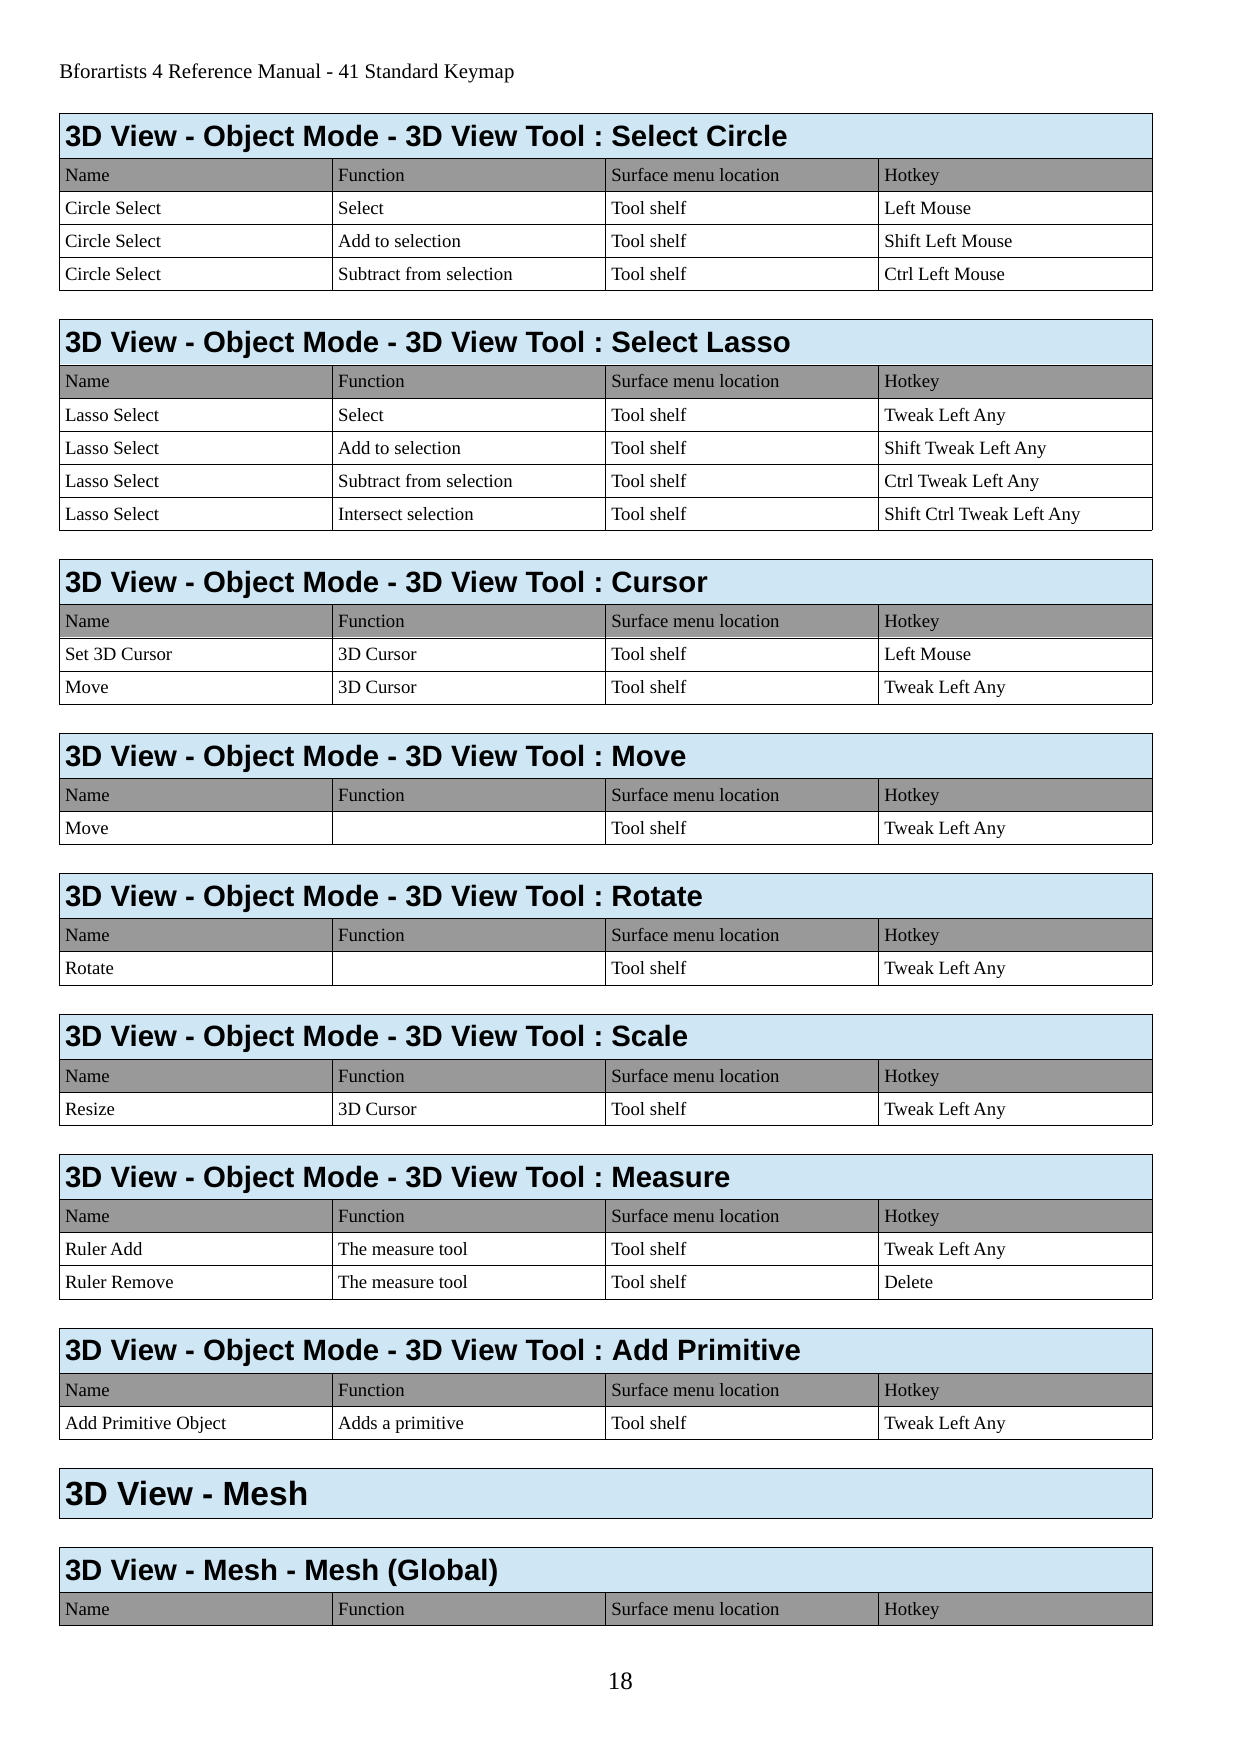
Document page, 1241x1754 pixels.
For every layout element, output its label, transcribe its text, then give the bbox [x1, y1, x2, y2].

table_cell Set 3D Cursor [60, 639, 332, 671]
table_cell Hotkey [879, 1200, 1152, 1232]
table_cell Surface menu location [606, 605, 878, 637]
table_cell Tool shelf [606, 1407, 878, 1439]
table_cell Left Mouse [879, 639, 1152, 671]
table_cell 3D Cursor [333, 672, 605, 704]
table_header 3D View - Object Mode - 3D View Tool : Measure [60, 1155, 1152, 1199]
table_cell Tool shelf [606, 258, 878, 290]
table_cell Select [333, 399, 605, 431]
table_header 3D View - Mesh [60, 1469, 1152, 1518]
table_cell Surface menu location [606, 1593, 878, 1625]
table_cell Name [60, 779, 332, 811]
table_cell Add to selection [333, 225, 605, 257]
table_header 3D View - Object Mode - 3D View Tool : Add Primitive [60, 1329, 1152, 1373]
table_cell 3D Cursor [333, 1093, 605, 1125]
table_cell Tool shelf [606, 399, 878, 431]
table_cell Function [333, 1060, 605, 1092]
table_cell Hotkey [879, 1593, 1152, 1625]
table_cell Tweak Left Any [879, 672, 1152, 704]
table_cell Adds a primitive [333, 1407, 605, 1439]
table_cell Hotkey [879, 1060, 1152, 1092]
table_header 3D View - Object Mode - 3D View Tool : Select Lasso [60, 320, 1152, 364]
table_cell Surface menu location [606, 779, 878, 811]
table_header 3D View - Object Mode - 3D View Tool : Select Circle [60, 114, 1152, 158]
table_cell Tweak Left Any [879, 1093, 1152, 1125]
table_cell Function [333, 1593, 605, 1625]
table_cell Name [60, 1060, 332, 1092]
table_cell Lasso Select [60, 465, 332, 497]
table_cell Tool shelf [606, 432, 878, 464]
table_cell Name [60, 1593, 332, 1625]
table_header 3D View - Object Mode - 3D View Tool : Scale [60, 1015, 1152, 1059]
table_cell The measure tool [333, 1266, 605, 1298]
table_cell [333, 812, 605, 844]
table_cell Tool shelf [606, 639, 878, 671]
table_cell Lasso Select [60, 399, 332, 431]
table_cell Hotkey [879, 159, 1152, 191]
table_cell Function [333, 1374, 605, 1406]
table_cell Tool shelf [606, 812, 878, 844]
table_cell Ruler Add [60, 1233, 332, 1265]
table_cell Subtract from selection [333, 258, 605, 290]
table_cell Tool shelf [606, 672, 878, 704]
table_cell Circle Select [60, 258, 332, 290]
table_cell Shift Tweak Left Any [879, 432, 1152, 464]
table_cell Name [60, 1200, 332, 1232]
table_cell Circle Select [60, 192, 332, 224]
table_cell Name [60, 605, 332, 637]
table_cell Add to selection [333, 432, 605, 464]
table_cell Delete [879, 1266, 1152, 1298]
table_cell Tweak Left Any [879, 1233, 1152, 1265]
table_cell Lasso Select [60, 432, 332, 464]
table_cell Hotkey [879, 1374, 1152, 1406]
table_cell Hotkey [879, 919, 1152, 951]
table_cell Resize [60, 1093, 332, 1125]
table_cell Tweak Left Any [879, 812, 1152, 844]
table_cell Name [60, 919, 332, 951]
table_cell Tool shelf [606, 225, 878, 257]
table_cell Name [60, 1374, 332, 1406]
table_cell Hotkey [879, 366, 1152, 398]
table_cell Function [333, 779, 605, 811]
table_cell Surface menu location [606, 1060, 878, 1092]
table_cell Ctrl Left Mouse [879, 258, 1152, 290]
table_cell Tool shelf [606, 952, 878, 984]
table_header 3D View - Mesh - Mesh (Global) [60, 1548, 1152, 1592]
table_cell Tweak Left Any [879, 1407, 1152, 1439]
table_cell Surface menu location [606, 919, 878, 951]
table_cell Tool shelf [606, 1233, 878, 1265]
table_cell Tool shelf [606, 465, 878, 497]
table_cell Ruler Remove [60, 1266, 332, 1298]
table_cell Tweak Left Any [879, 399, 1152, 431]
table_cell 3D Cursor [333, 639, 605, 671]
table_cell Move [60, 672, 332, 704]
table_cell Name [60, 366, 332, 398]
table_cell Ctrl Tweak Left Any [879, 465, 1152, 497]
table_cell Surface menu location [606, 159, 878, 191]
table_cell Surface menu location [606, 366, 878, 398]
table_cell Hotkey [879, 779, 1152, 811]
table_cell Tweak Left Any [879, 952, 1152, 984]
table_cell Tool shelf [606, 498, 878, 530]
table_header 3D View - Object Mode - 3D View Tool : Move [60, 734, 1152, 778]
table_cell Function [333, 1200, 605, 1232]
table_cell Intersect selection [333, 498, 605, 530]
table_cell Surface menu location [606, 1200, 878, 1232]
table_cell Hotkey [879, 605, 1152, 637]
table_cell Tool shelf [606, 1266, 878, 1298]
table_cell Function [333, 366, 605, 398]
table_cell Circle Select [60, 225, 332, 257]
table_cell Shift Ctrl Tweak Left Any [879, 498, 1152, 530]
table_cell Move [60, 812, 332, 844]
table_cell Name [60, 159, 332, 191]
table_header 3D View - Object Mode - 3D View Tool : Cursor [60, 560, 1152, 604]
table_cell Left Mouse [879, 192, 1152, 224]
table_cell Subtract from selection [333, 465, 605, 497]
table_cell Tool shelf [606, 1093, 878, 1125]
table_cell Function [333, 159, 605, 191]
table_cell Lasso Select [60, 498, 332, 530]
table_cell Function [333, 919, 605, 951]
table_cell Tool shelf [606, 192, 878, 224]
table_header 3D View - Object Mode - 3D View Tool : Rotate [60, 874, 1152, 918]
table_cell [333, 952, 605, 984]
table_cell Surface menu location [606, 1374, 878, 1406]
table_cell Function [333, 605, 605, 637]
table_cell Add Primitive Object [60, 1407, 332, 1439]
table_cell The measure tool [333, 1233, 605, 1265]
table_cell Rotate [60, 952, 332, 984]
table_cell Shift Left Mouse [879, 225, 1152, 257]
table_cell Select [333, 192, 605, 224]
